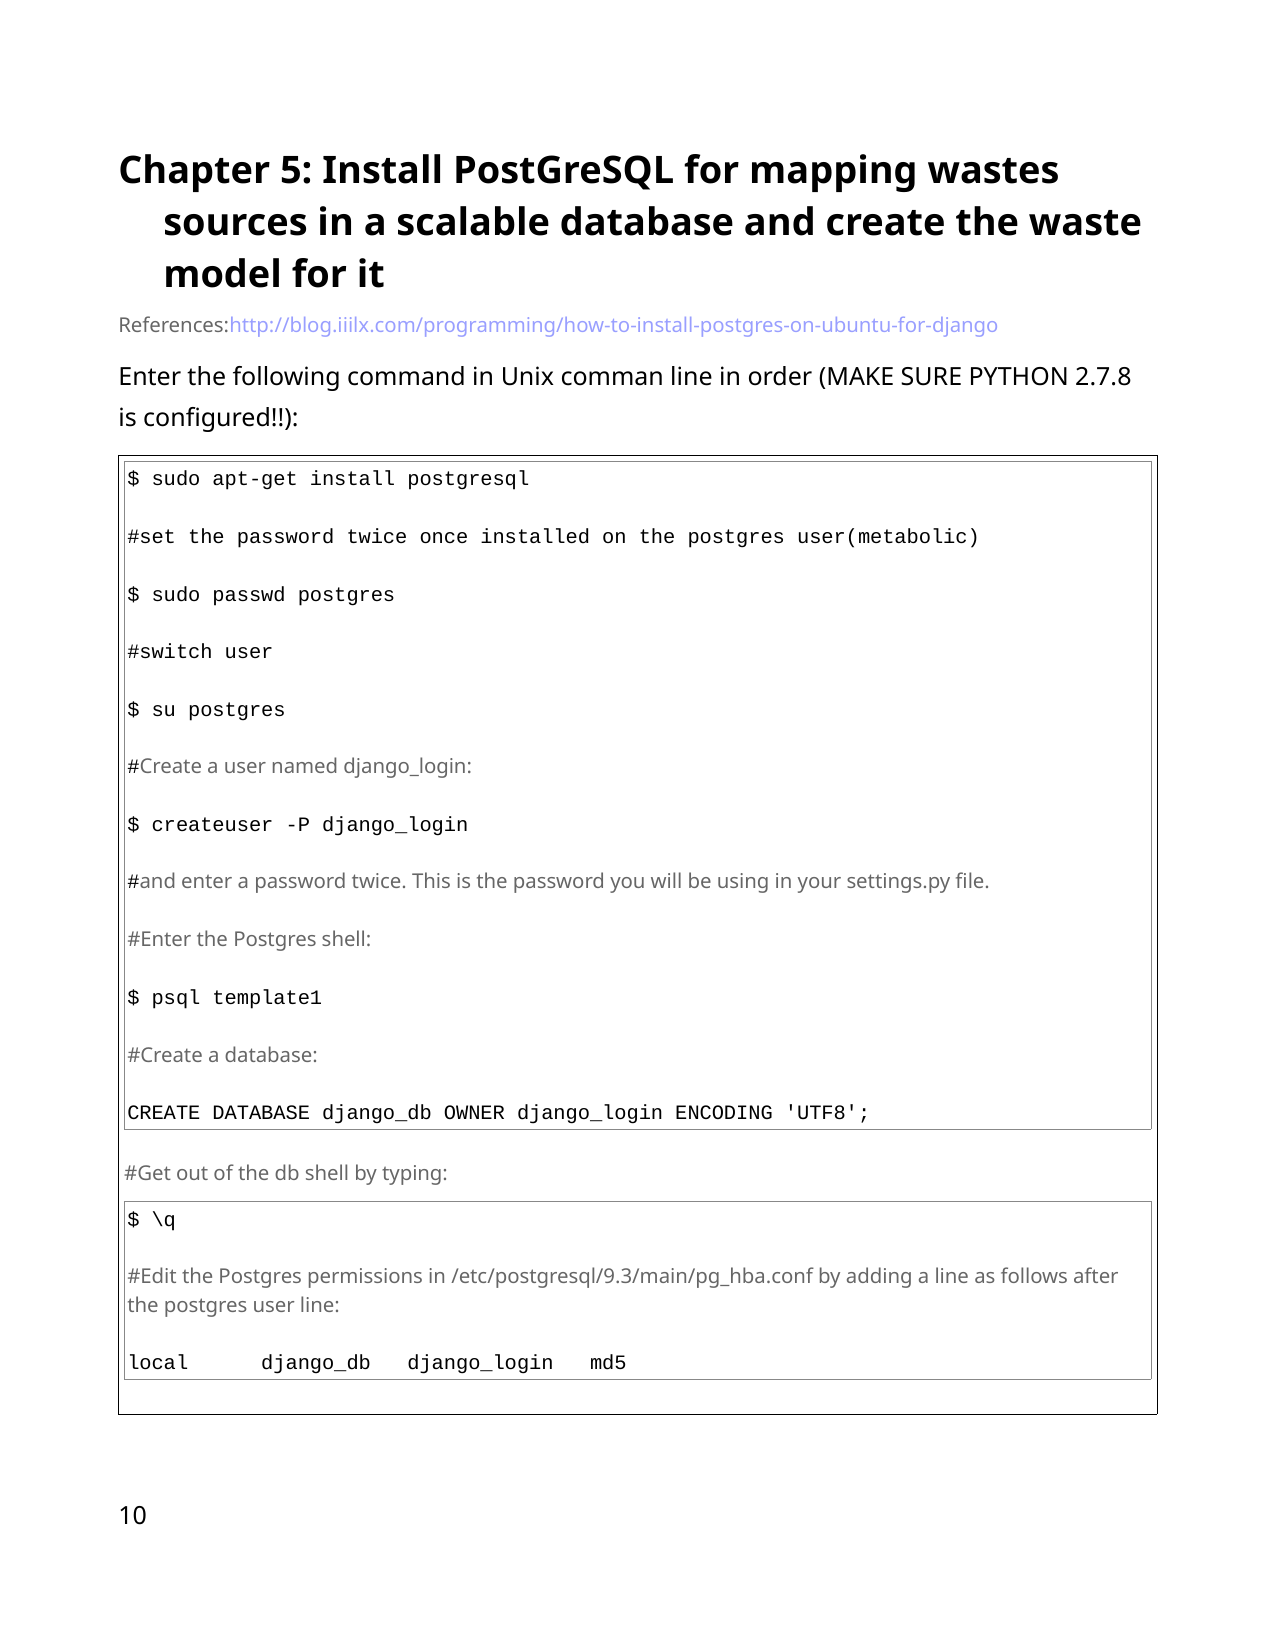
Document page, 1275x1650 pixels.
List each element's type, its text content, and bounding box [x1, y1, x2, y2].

subtitle Chapter 5: Install PostGreSQL for mapping wastes sources in a scalable database and create the waste model for it [118, 143, 1157, 298]
table_header $ sudo apt-get install postgresql #set the password twice once installed on the postgres user(metabolic) $ sudo passwd postgres #switch user $ su postgres #Create a user named django_login: $ createuser -P django_login #and enter a password twice. This is the password you will be using in your settings.py file. #Enter the Postgres shell: $ psql template1 #Create a database: CREATE DATABASE django_db OWNER django_login ENCODING 'UTF8'; #Get out of the db shell by typing: $ \q #Edit the Postgres permissions in /etc/postgresql/9.3/main/pg_hba.conf by adding a line as follows after the postgres user line: local django_db django_login md5 [119, 456, 1157, 1414]
text Enter the following command in Unix comman line in order (MAKE SURE PYTHON 2.7.8 is configured!!): [118, 358, 1157, 433]
text References:http://blog.iiilx.com/programming/how-to-install-postgres-on-ubuntu-for-django [118, 311, 1157, 338]
